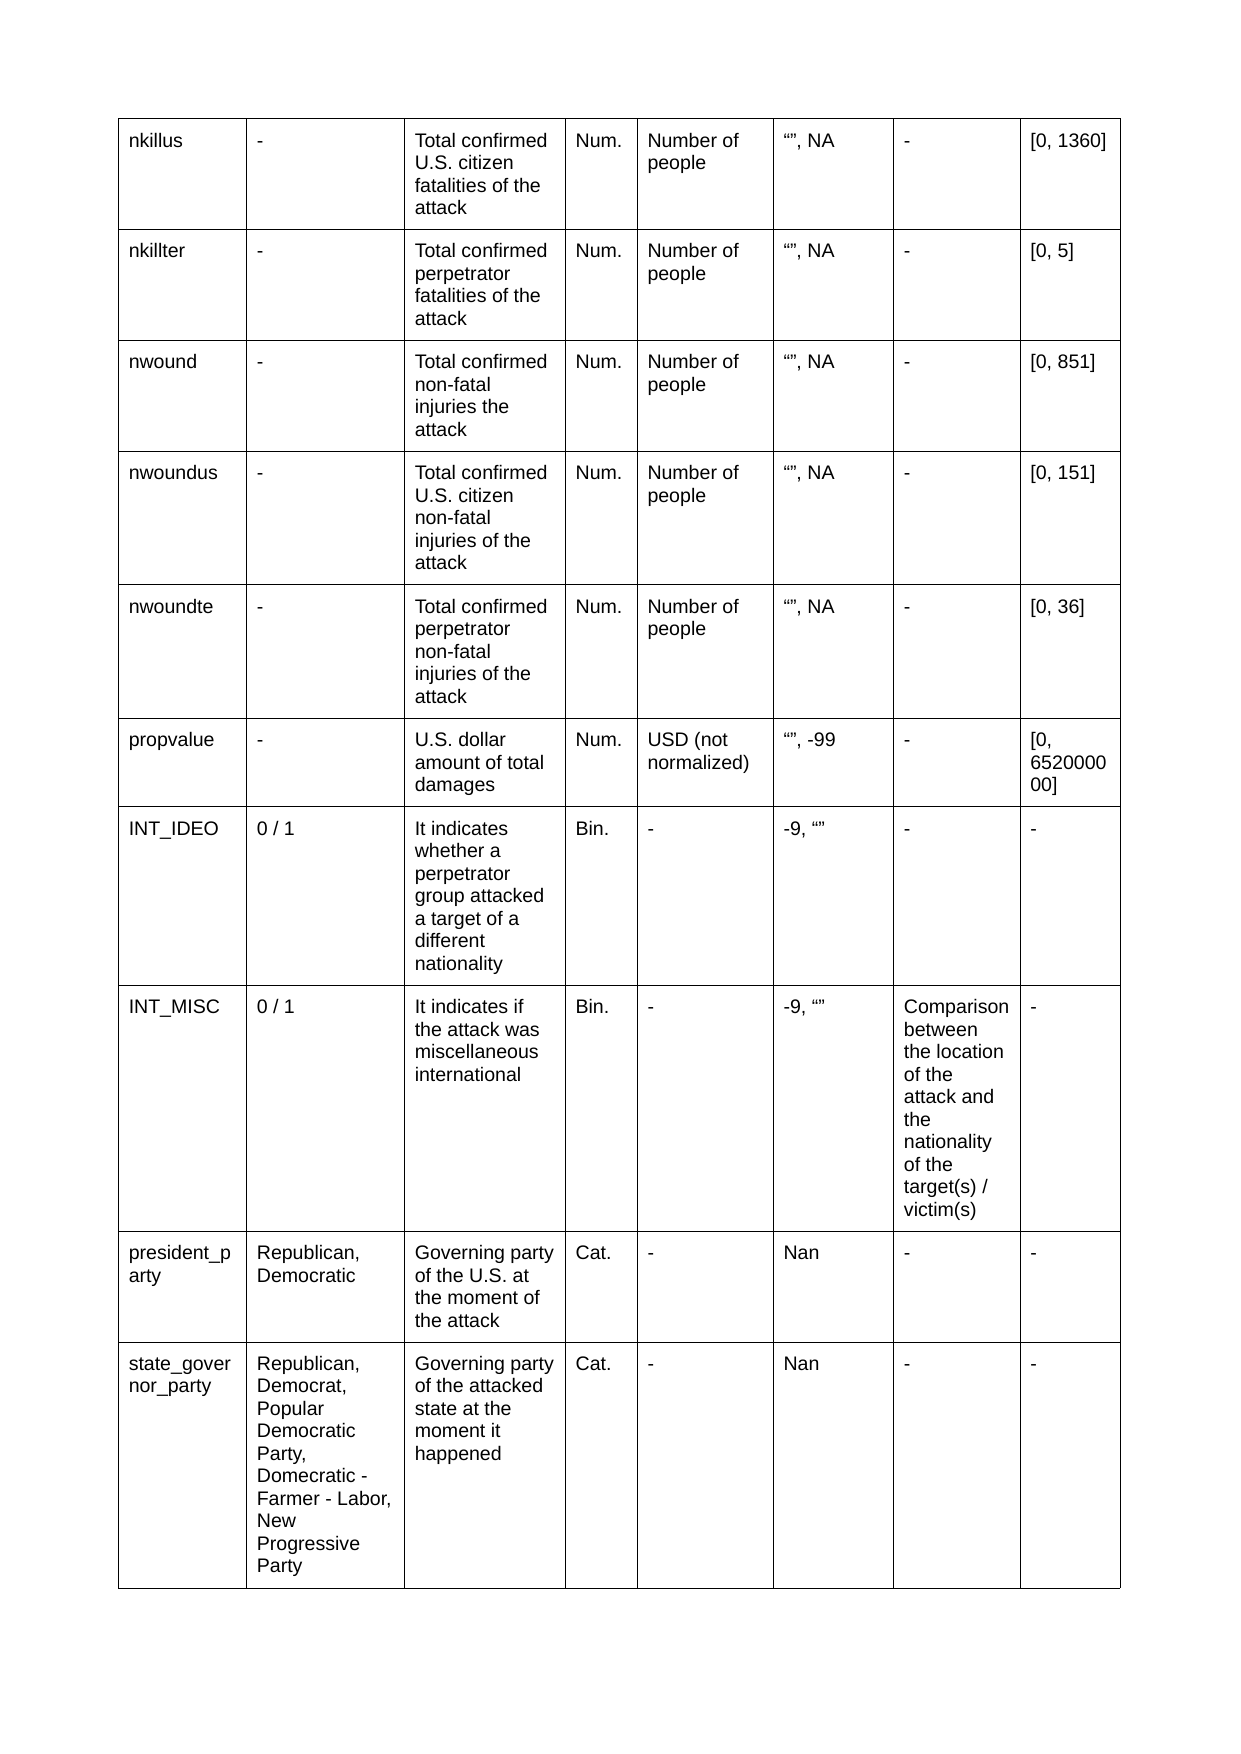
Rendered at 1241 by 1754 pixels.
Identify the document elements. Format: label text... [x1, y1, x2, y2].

table_cell Nan [774, 1343, 893, 1587]
table_cell It indicates whether a perpetrator group attacked a target of a different nationality [405, 807, 565, 985]
table_cell - [894, 585, 1020, 718]
table_cell nkillus [119, 119, 246, 229]
table_cell “”, NA [774, 341, 893, 451]
table_cell nwoundus [119, 452, 246, 584]
table_cell - [1021, 986, 1120, 1231]
table_cell [0, 36] [1021, 585, 1120, 718]
table_cell Num. [566, 230, 637, 340]
table_cell Cat. [566, 1343, 637, 1587]
table_cell Num. [566, 719, 637, 806]
table_cell Total confirmed perpetrator non-fatal injuries of the attack [405, 585, 565, 718]
table_cell [0, 652000000] [1021, 719, 1120, 806]
table_cell USD (not normalized) [638, 719, 773, 806]
table_cell Governing party of the U.S. at the moment of the attack [405, 1232, 565, 1342]
table_cell Nan [774, 1232, 893, 1342]
table_cell Number of people [638, 341, 773, 451]
table_cell - [247, 119, 404, 229]
table_cell - [638, 1343, 773, 1587]
table_cell [0, 1360] [1021, 119, 1120, 229]
table_cell Comparison between the location of the attack and the nationality of the target(s) / victim(s) [894, 986, 1020, 1231]
table_cell - [894, 807, 1020, 985]
table_cell - [247, 452, 404, 584]
table_cell - [894, 230, 1020, 340]
table_cell 0 / 1 [247, 807, 404, 985]
table_cell - [894, 1343, 1020, 1587]
table_cell - [638, 1232, 773, 1342]
table_cell propvalue [119, 719, 246, 806]
table_cell INT_IDEO [119, 807, 246, 985]
table_cell “”, NA [774, 230, 893, 340]
table_cell Total confirmed non-fatal injuries the attack [405, 341, 565, 451]
table_cell Total confirmed U.S. citizen fatalities of the attack [405, 119, 565, 229]
table_cell Total confirmed U.S. citizen non-fatal injuries of the attack [405, 452, 565, 584]
table_cell - [1021, 807, 1120, 985]
table_cell Number of people [638, 119, 773, 229]
table_cell nkillter [119, 230, 246, 340]
table_cell - [894, 452, 1020, 584]
table_cell [0, 851] [1021, 341, 1120, 451]
table_cell Num. [566, 585, 637, 718]
table_cell Republican, Democratic [247, 1232, 404, 1342]
table_cell [0, 5] [1021, 230, 1120, 340]
table_cell “”, NA [774, 119, 893, 229]
table_cell nwoundte [119, 585, 246, 718]
table_cell Cat. [566, 1232, 637, 1342]
table_cell - [247, 230, 404, 340]
table_cell - [247, 341, 404, 451]
table_cell “”, NA [774, 585, 893, 718]
table_cell 0 / 1 [247, 986, 404, 1231]
table_cell Number of people [638, 230, 773, 340]
table_cell - [894, 119, 1020, 229]
table_cell - [247, 719, 404, 806]
table_cell It indicates if the attack was miscellaneous international [405, 986, 565, 1231]
table_cell Bin. [566, 986, 637, 1231]
table_cell - [638, 807, 773, 985]
table_cell Republican, Democrat, Popular Democratic Party, Domecratic - Farmer - Labor, New Progressive Party [247, 1343, 404, 1587]
table_cell Num. [566, 119, 637, 229]
table_cell - [638, 986, 773, 1231]
table_cell - [894, 1232, 1020, 1342]
table_cell - [1021, 1343, 1120, 1587]
table_cell INT_MISC [119, 986, 246, 1231]
table_cell - [1021, 1232, 1120, 1342]
table_cell nwound [119, 341, 246, 451]
table_cell - [894, 719, 1020, 806]
table_cell Bin. [566, 807, 637, 985]
table_cell state_governor_party [119, 1343, 246, 1587]
table_cell [0, 151] [1021, 452, 1120, 584]
table_cell Governing party of the attacked state at the moment it happened [405, 1343, 565, 1587]
table_cell - [247, 585, 404, 718]
table_cell Total confirmed perpetrator fatalities of the attack [405, 230, 565, 340]
table_cell -9, “” [774, 807, 893, 985]
table_cell -9, “” [774, 986, 893, 1231]
table_cell “”, NA [774, 452, 893, 584]
table_cell U.S. dollar amount of total damages [405, 719, 565, 806]
table_cell - [894, 341, 1020, 451]
table_cell “”, -99 [774, 719, 893, 806]
table_cell Number of people [638, 585, 773, 718]
table_cell Number of people [638, 452, 773, 584]
table_cell Num. [566, 452, 637, 584]
table_cell president_party [119, 1232, 246, 1342]
table_cell Num. [566, 341, 637, 451]
